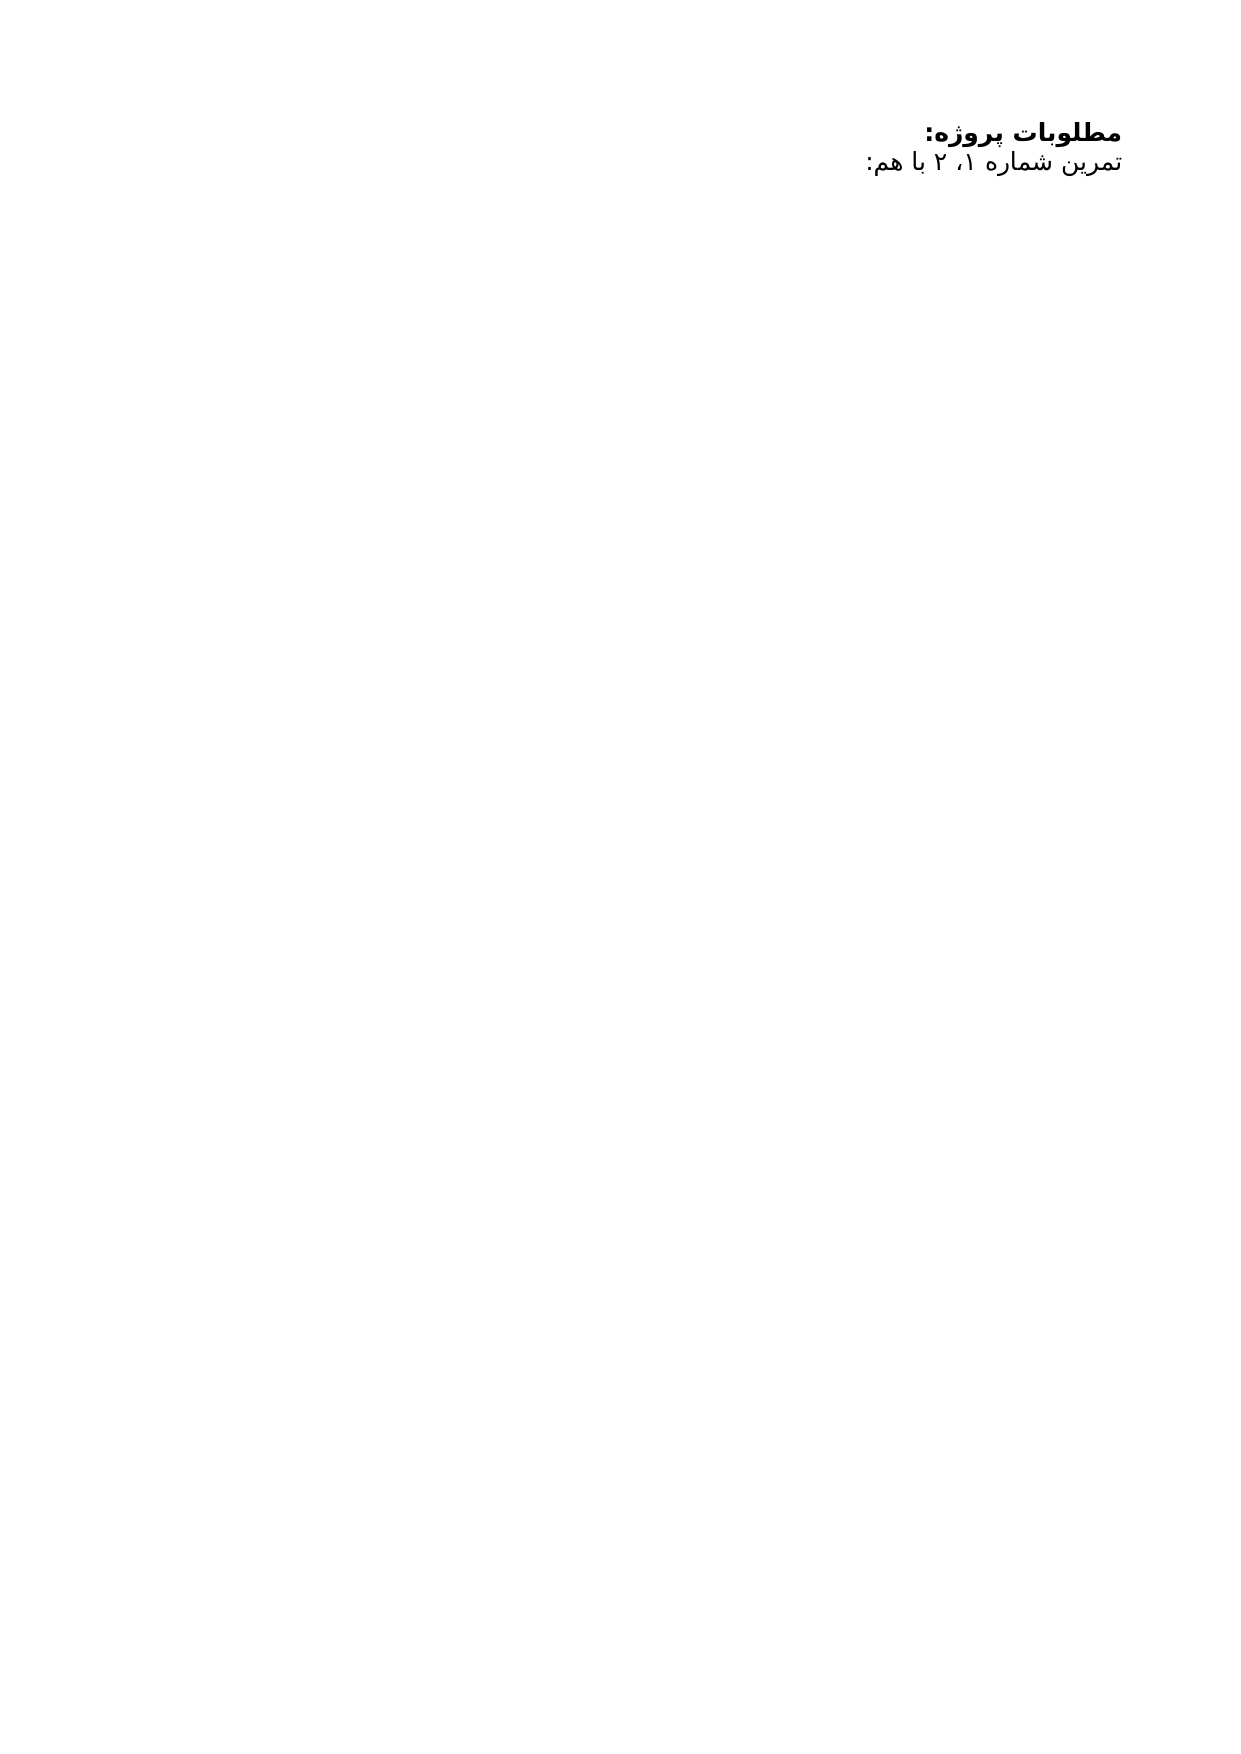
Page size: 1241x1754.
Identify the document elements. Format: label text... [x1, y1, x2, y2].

text تمرین شماره ۱، ۲ با هم: [118, 147, 1122, 176]
text مطلوبات پروژه: [118, 118, 1122, 147]
